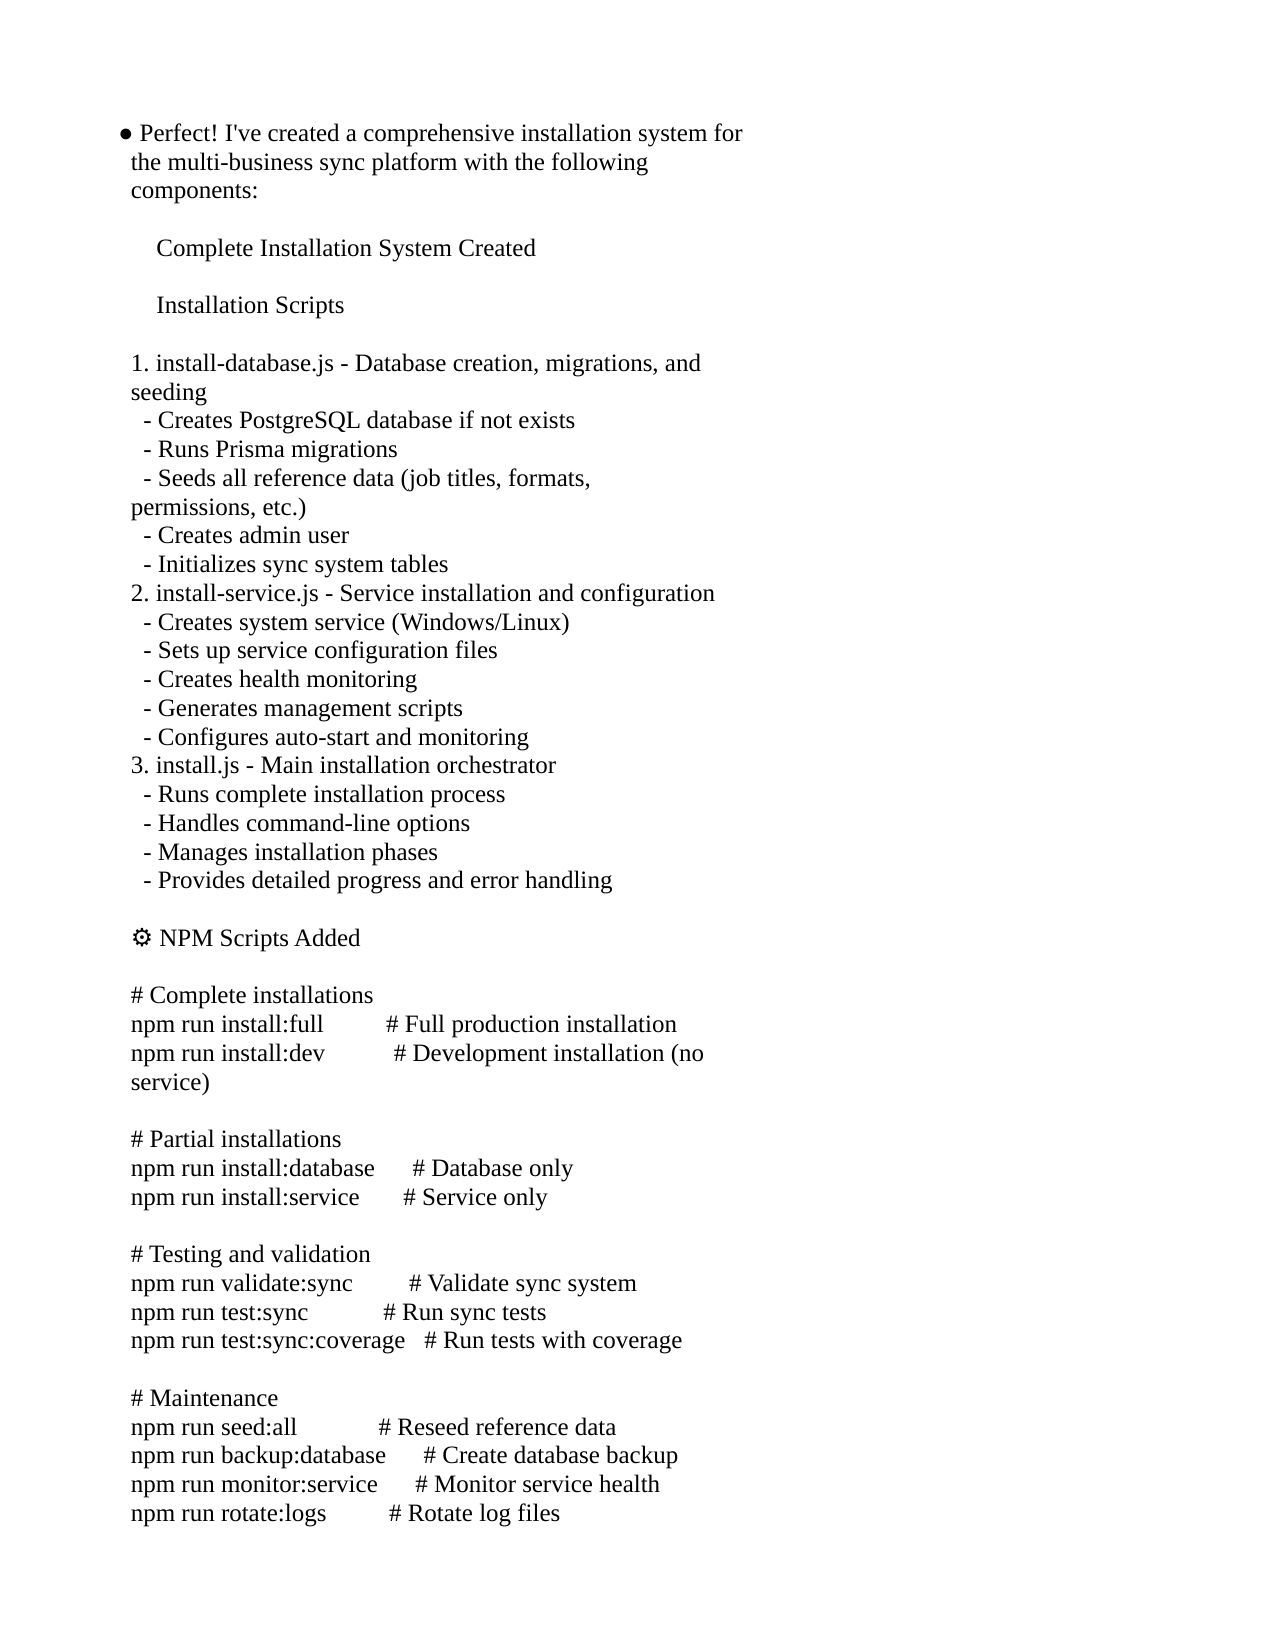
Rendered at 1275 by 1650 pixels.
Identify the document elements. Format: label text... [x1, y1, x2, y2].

text - Seeds all reference data (job titles, formats, [118, 463, 1157, 492]
text 3. install.js - Main installation orchestrator [118, 751, 1157, 779]
text seeding [118, 377, 1157, 406]
text # Complete installations [118, 981, 1157, 1009]
text # Partial installations [118, 1124, 1157, 1153]
text - Creates health monitoring [118, 664, 1157, 693]
text # Maintenance [118, 1383, 1157, 1412]
text npm run install:full # Full production installation [118, 1009, 1157, 1038]
text - Manages installation phases [118, 837, 1157, 866]
text - Generates management scripts [118, 693, 1157, 722]
text - Creates PostgreSQL database if not exists [118, 406, 1157, 434]
text npm run install:dev # Development installation (no [118, 1038, 1157, 1067]
text 1. install-database.js - Database creation, migrations, and [118, 348, 1157, 377]
text 📁 Installation Scripts [118, 291, 1157, 319]
text npm run install:database # Database only [118, 1153, 1157, 1182]
text - Handles command-line options [118, 808, 1157, 837]
text 2. install-service.js - Service installation and configuration [118, 578, 1157, 607]
text npm run install:service # Service only [118, 1182, 1157, 1211]
text npm run test:sync # Run sync tests [118, 1297, 1157, 1326]
text - Configures auto-start and monitoring [118, 722, 1157, 751]
text 🚀 Complete Installation System Created [118, 233, 1157, 262]
text - Runs complete installation process [118, 779, 1157, 808]
text - Initializes sync system tables [118, 549, 1157, 578]
text npm run test:sync:coverage # Run tests with coverage [118, 1326, 1157, 1354]
text - Creates admin user [118, 521, 1157, 549]
text # Testing and validation [118, 1239, 1157, 1268]
text - Creates system service (Windows/Linux) [118, 607, 1157, 636]
text - Sets up service configuration files [118, 636, 1157, 664]
text ⚙️ NPM Scripts Added [118, 923, 1157, 952]
text permissions, etc.) [118, 492, 1157, 521]
text the multi-business sync platform with the following [118, 147, 1157, 176]
text - Runs Prisma migrations [118, 434, 1157, 463]
text - Provides detailed progress and error handling [118, 866, 1157, 894]
text npm run monitor:service # Monitor service health [118, 1469, 1157, 1498]
text components: [118, 176, 1157, 204]
text npm run validate:sync # Validate sync system [118, 1268, 1157, 1297]
text service) [118, 1067, 1157, 1096]
text npm run rotate:logs # Rotate log files [118, 1498, 1157, 1527]
text ● Perfect! I've created a comprehensive installation system for [118, 118, 1157, 147]
text npm run seed:all # Reseed reference data [118, 1412, 1157, 1441]
text npm run backup:database # Create database backup [118, 1441, 1157, 1469]
